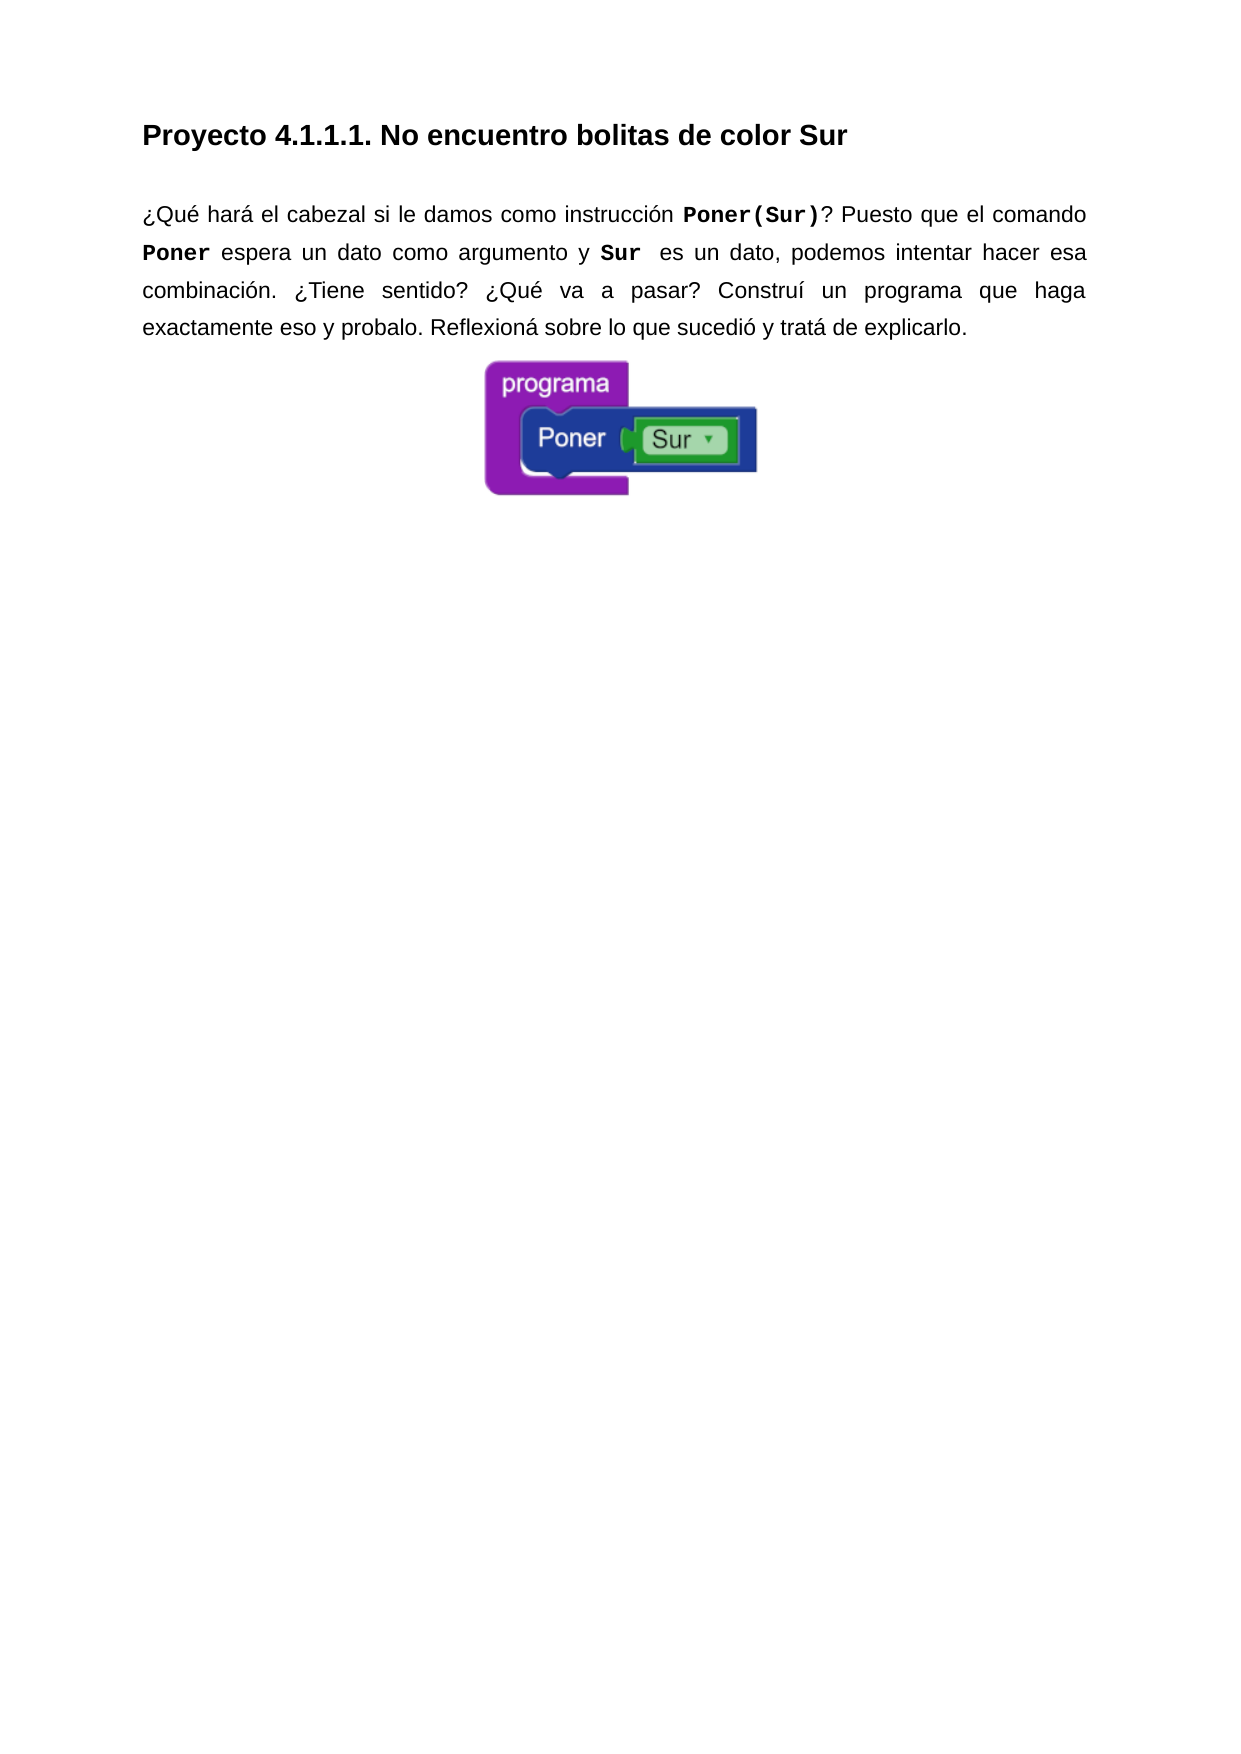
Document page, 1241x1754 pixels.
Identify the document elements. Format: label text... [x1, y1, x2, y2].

text Proyecto 4.1.1.1. No encuentro bolitas de color Sur [142, 118, 1087, 152]
text ¿Qué hará el cabezal si le damos como instrucción Poner(Sur)? Puesto que el comando Poner espera un dato como argumento y Sur es un dato, podemos intentar hacer esa combinación. ¿Tiene sentido? ¿Qué va a pasar? Construí un programa que haga exactamente eso y probalo. Reflexioná sobre lo que sucedió y tratá de explicarlo. [142, 201, 1087, 340]
